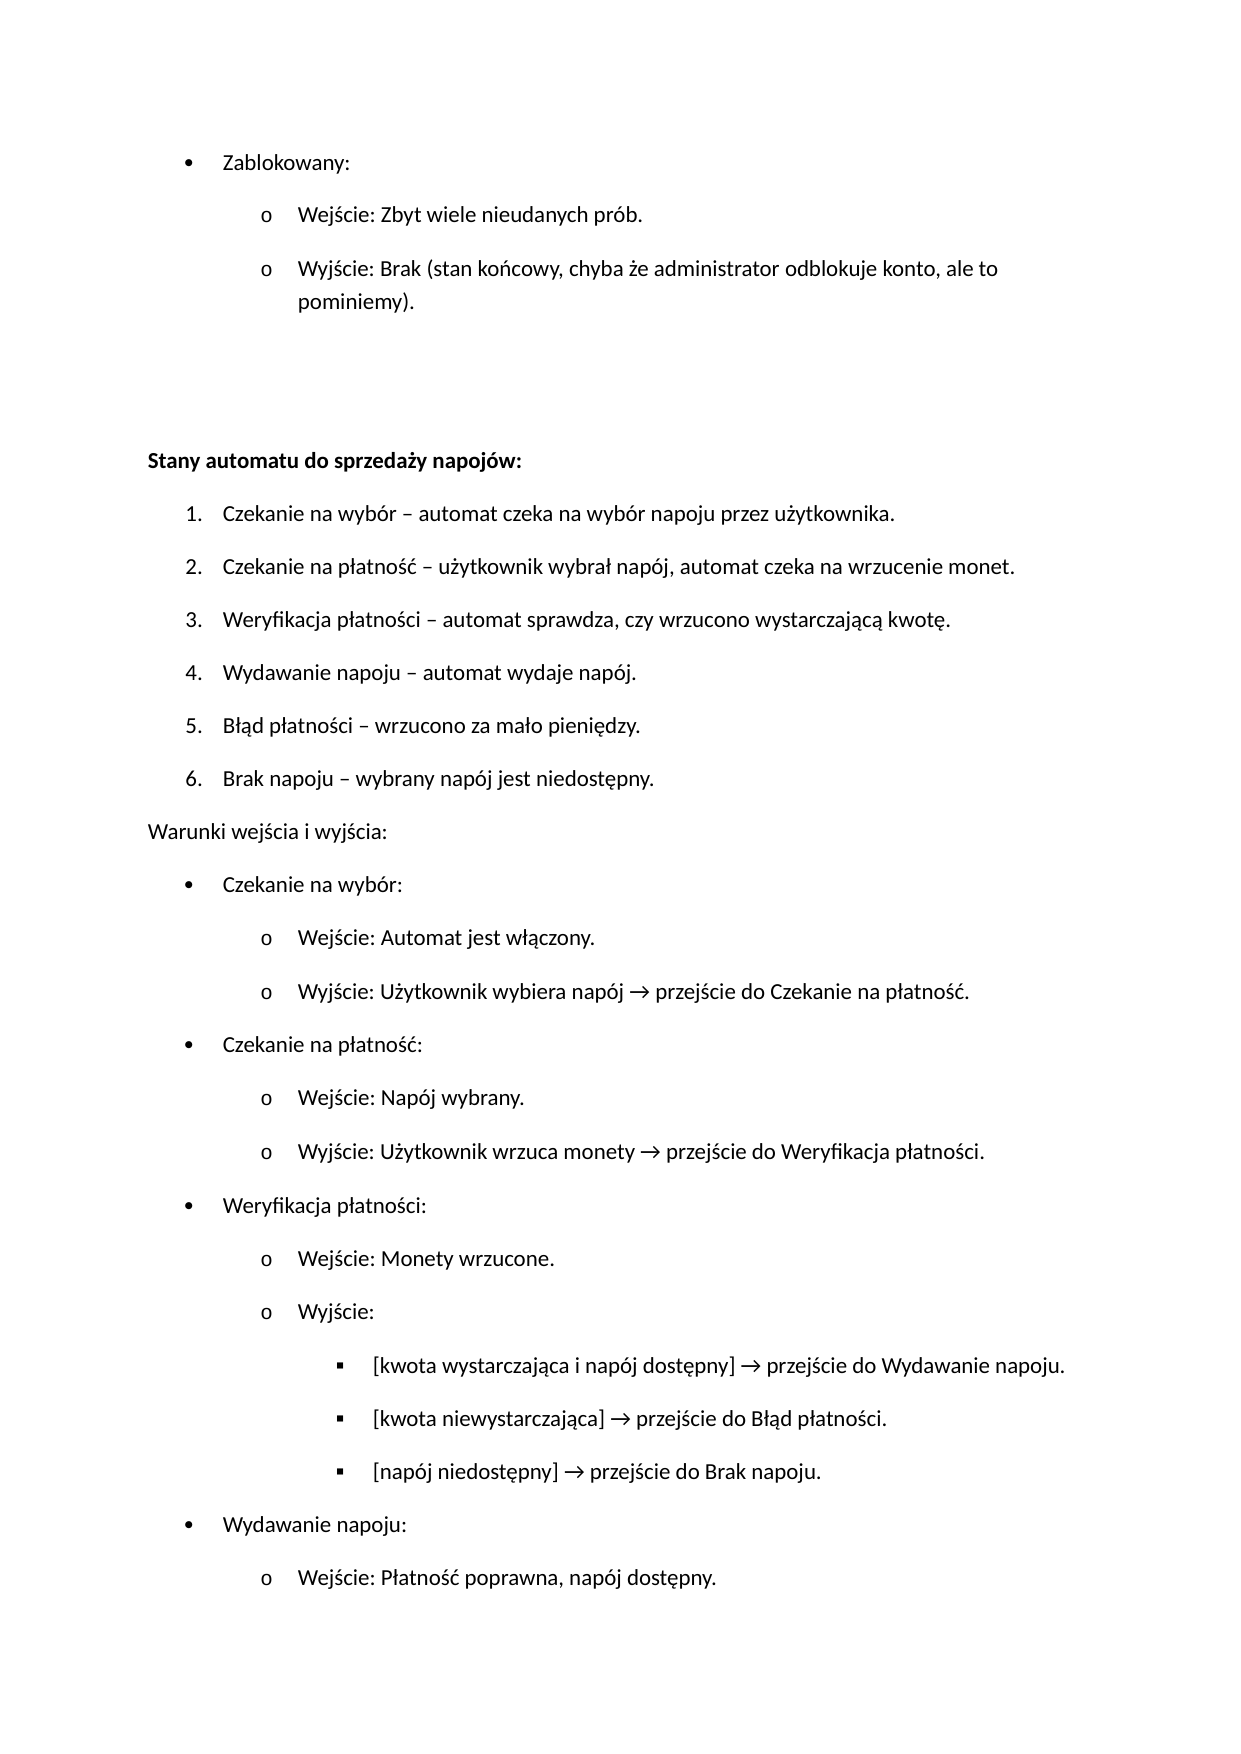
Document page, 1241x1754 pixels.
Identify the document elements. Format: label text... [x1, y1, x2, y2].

list Wejście: Monety wrzucone. [260, 1244, 1093, 1272]
list Wyjście: [260, 1297, 1093, 1326]
list Czekanie na wybór – automat czeka na wybór napoju przez użytkownika. [185, 499, 1093, 527]
list Wydawanie napoju – automat wydaje napój. [185, 658, 1093, 686]
list Wyjście: Użytkownik wrzuca monety → przejście do Weryfikacja płatności. [260, 1137, 1093, 1166]
list Zablokowany: [185, 148, 1093, 176]
list Weryfikacja płatności – automat sprawdza, czy wrzucono wystarczającą kwotę. [185, 605, 1093, 633]
list Wejście: Zbyt wiele nieudanych prób. [260, 201, 1093, 229]
list Weryfikacja płatności: [185, 1191, 1093, 1219]
list Wyjście: Użytkownik wybiera napój → przejście do Czekanie na płatność. [260, 977, 1093, 1005]
list Wejście: Napój wybrany. [260, 1083, 1093, 1112]
list [kwota wystarczająca i napój dostępny] → przejście do Wydawanie napoju. [335, 1351, 1093, 1379]
text Warunki wejścia i wyjścia: [148, 817, 1093, 845]
list Czekanie na płatność – użytkownik wybrał napój, automat czeka na wrzucenie monet. [185, 552, 1093, 580]
list Wejście: Automat jest włączony. [260, 923, 1093, 952]
list Wydawanie napoju: [185, 1510, 1093, 1538]
list Czekanie na wybór: [185, 870, 1093, 898]
list Czekanie na płatność: [185, 1031, 1093, 1058]
list Wejście: Płatność poprawna, napój dostępny. [260, 1563, 1093, 1592]
list Błąd płatności – wrzucono za mało pieniędzy. [185, 711, 1093, 739]
list [kwota niewystarczająca] → przejście do Błąd płatności. [335, 1404, 1093, 1432]
list Wyjście: Brak (stan końcowy, chyba że administrator odblokuje konto, ale to pominiemy). [260, 254, 1093, 315]
text Stany automatu do sprzedaży napojów: [148, 446, 1093, 474]
list Brak napoju – wybrany napój jest niedostępny. [185, 764, 1093, 792]
list [napój niedostępny] → przejście do Brak napoju. [335, 1457, 1093, 1485]
